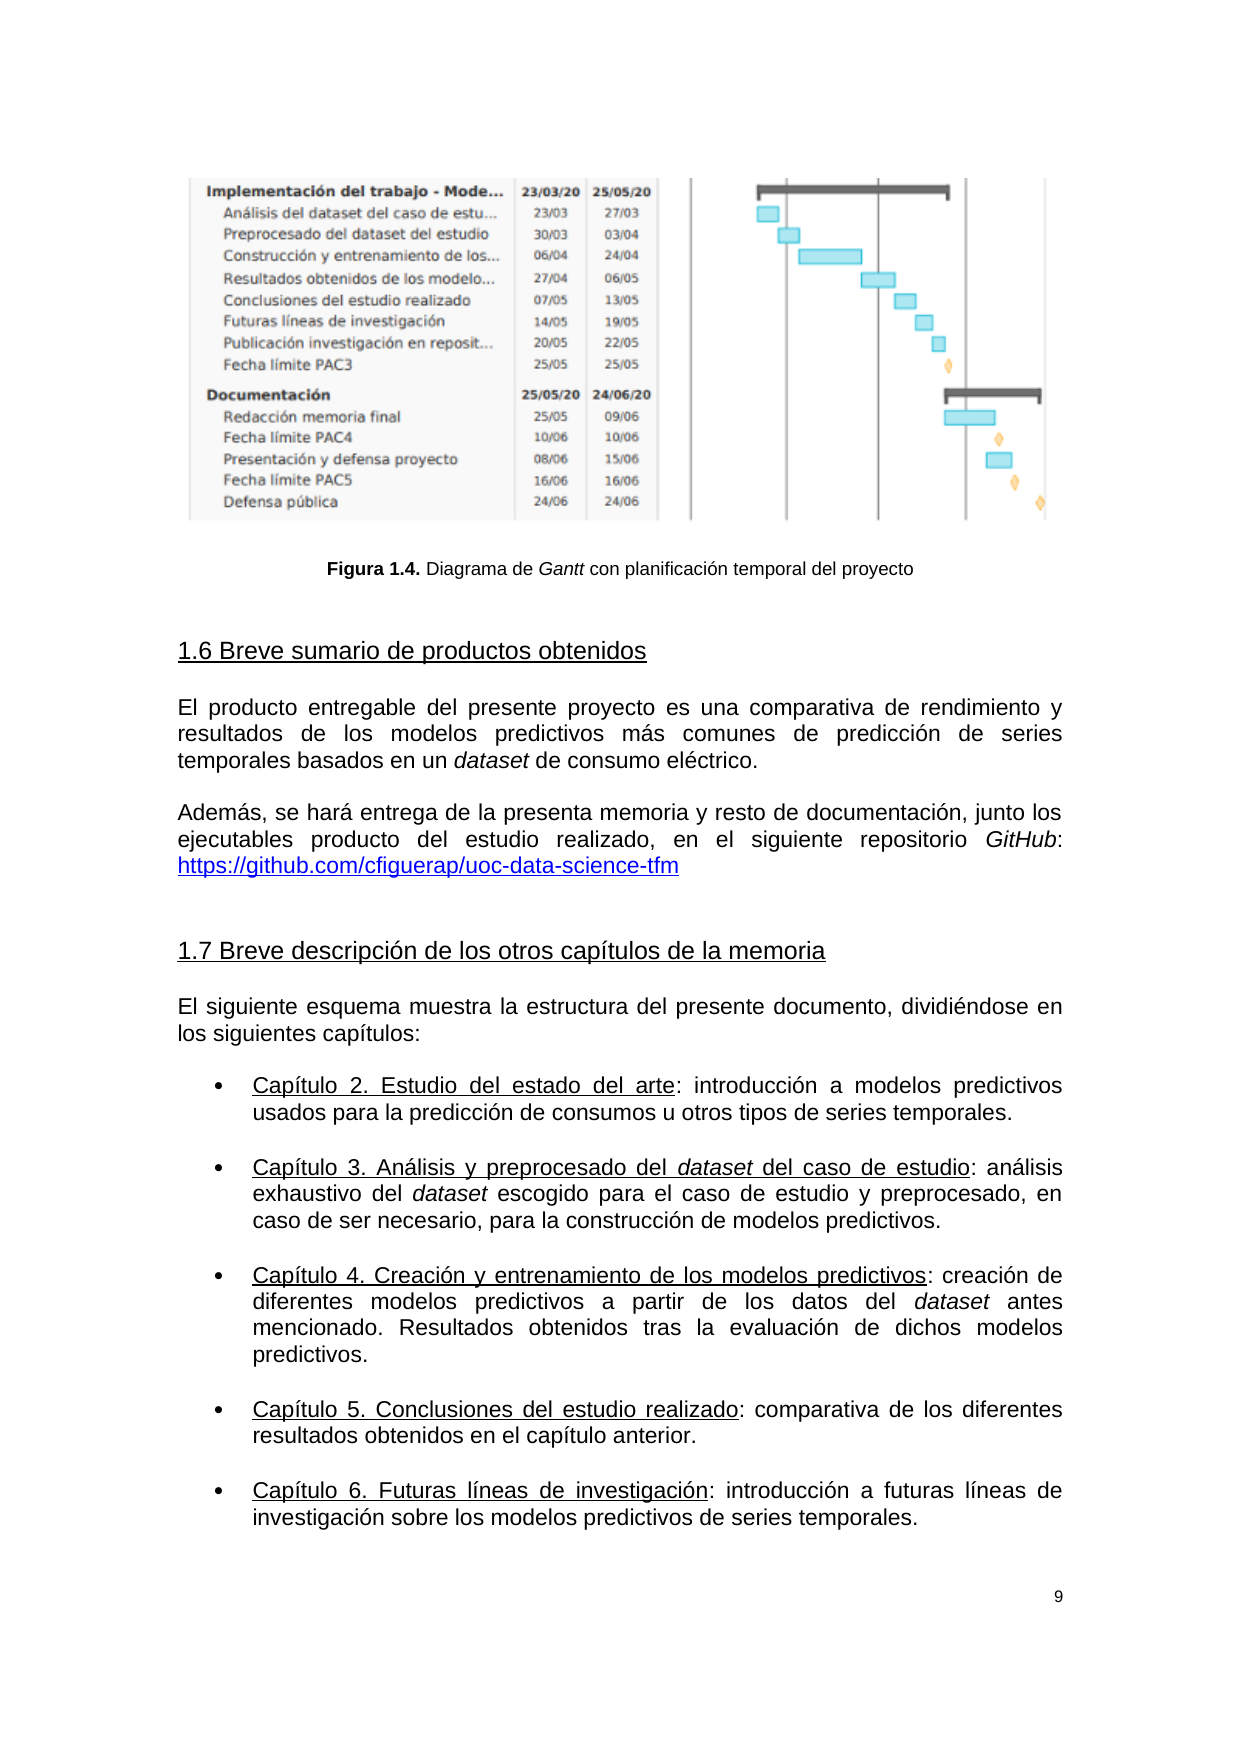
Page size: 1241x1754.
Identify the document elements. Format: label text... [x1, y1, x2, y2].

text El producto entregable del presente proyecto es una comparativa de rendimiento y resultados de los modelos predictivos más comunes de predicción de series temporales basados en un dataset de consumo eléctrico. [177, 694, 1063, 773]
text El siguiente esquema muestra la estructura del presente documento, dividiéndose en los siguientes capítulos: [177, 993, 1063, 1046]
list Capítulo 3. Análisis y preprocesado del dataset del caso de estudio: análisis exhaustivo del dataset escogido para el caso de estudio y preprocesado, en caso de ser necesario, para la construcción de modelos predictivos. [215, 1154, 1063, 1233]
subtitle 1.7 Breve descripción de los otros capítulos de la memoria [177, 936, 1063, 964]
subtitle 1.6 Breve sumario de productos obtenidos [177, 608, 1063, 665]
list Capítulo 2. Estudio del estado del arte: introducción a modelos predictivos usados para la predicción de consumos u otros tipos de series temporales. [215, 1072, 1063, 1125]
text Además, se hará entrega de la presenta memoria y resto de documentación, junto los ejecutables producto del estudio realizado, en el siguiente repositorio GitHub: https://github.com/cfiguerap/uoc-data-science-tfm [177, 799, 1063, 878]
list Capítulo 5. Conclusiones del estudio realizado: comparativa de los diferentes resultados obtenidos en el capítulo anterior. [215, 1396, 1063, 1448]
text Figura 1.4. Diagrama de Gantt con planificación temporal del proyecto [177, 557, 1063, 579]
list Capítulo 4. Creación y entrenamiento de los modelos predictivos: creación de diferentes modelos predictivos a partir de los datos del dataset antes mencionado. Resultados obtenidos tras la evaluación de dichos modelos predictivos. [215, 1262, 1063, 1367]
list Capítulo 6. Futuras líneas de investigación: introducción a futuras líneas de investigación sobre los modelos predictivos de series temporales. [215, 1477, 1063, 1530]
